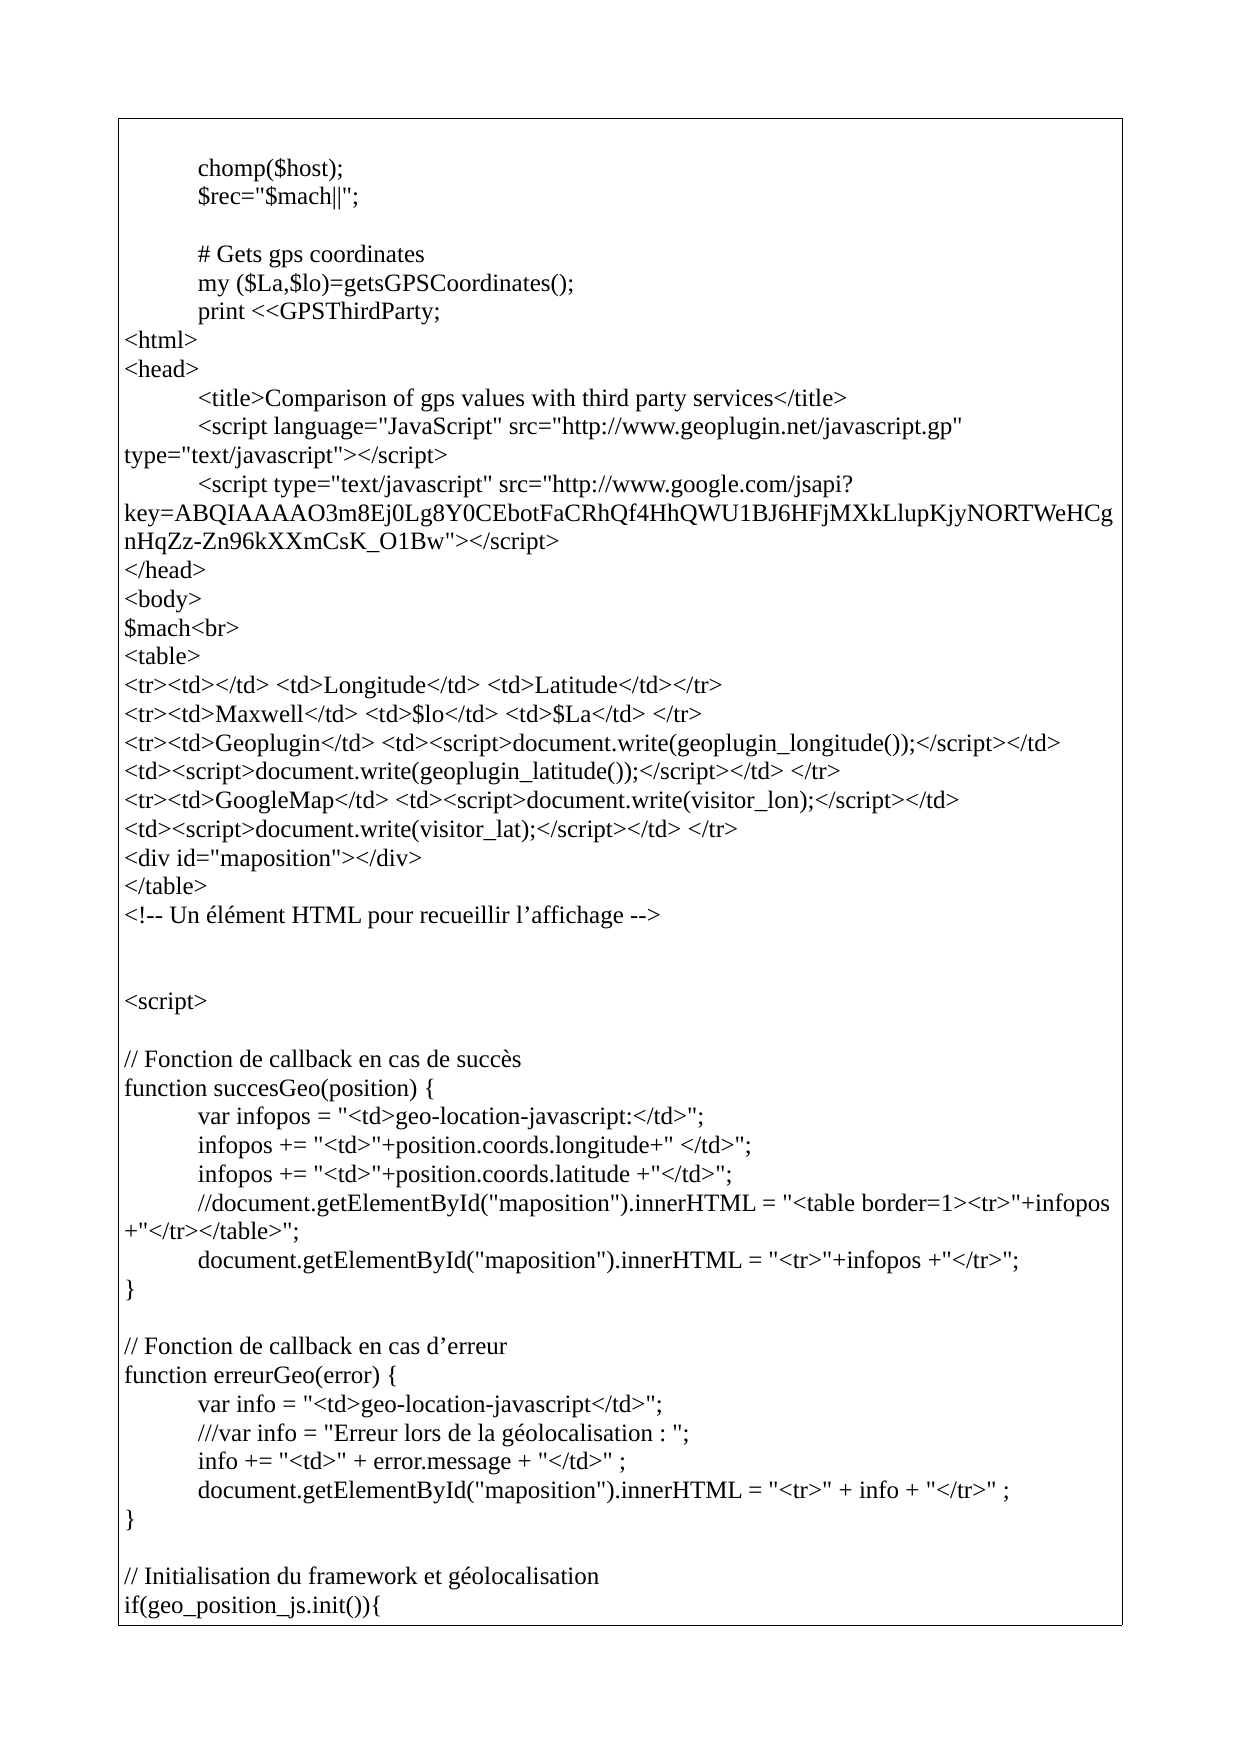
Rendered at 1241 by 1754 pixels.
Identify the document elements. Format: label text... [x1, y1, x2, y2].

table_header chomp($host); $rec="$mach||"; # Gets gps coordinates my ($La,$lo)=getsGPSCoordinates(); print <<GPSThirdParty; <html> <head> <title>Comparison of gps values with third party services</title> <script language="JavaScript" src="http://www.geoplugin.net/javascript.gp" type="text/javascript"></script> <script type="text/javascript" src="http://www.google.com/jsapi?key=ABQIAAAAO3m8Ej0Lg8Y0CEbotFaCRhQf4HhQWU1BJ6HFjMXkLlupKjyNORTWeHCgnHqZz-Zn96kXXmCsK_O1Bw"></script> </head> <body> $mach<br> <table> <tr><td></td> <td>Longitude</td> <td>Latitude</td></tr> <tr><td>Maxwell</td> <td>$lo</td> <td>$La</td> </tr> <tr><td>Geoplugin</td> <td><script>document.write(geoplugin_longitude());</script></td> <td><script>document.write(geoplugin_latitude());</script></td> </tr> <tr><td>GoogleMap</td> <td><script>document.write(visitor_lon);</script></td> <td><script>document.write(visitor_lat);</script></td> </tr> <div id="maposition"></div> </table> <!-- Un élément HTML pour recueillir l’affichage --> <script> // Fonction de callback en cas de succès function succesGeo(position) { var infopos = "<td>geo-location-javascript:</td>"; infopos += "<td>"+position.coords.longitude+" </td>"; infopos += "<td>"+position.coords.latitude +"</td>"; //document.getElementById("maposition").innerHTML = "<table border=1><tr>"+infopos +"</tr></table>"; document.getElementById("maposition").innerHTML = "<tr>"+infopos +"</tr>"; } // Fonction de callback en cas d’erreur function erreurGeo(error) { var info = "<td>geo-location-javascript</td>"; ///var info = "Erreur lors de la géolocalisation : "; info += "<td>" + error.message + "</td>" ; document.getElementById("maposition").innerHTML = "<tr>" + info + "</tr>" ; } // Initialisation du framework et géolocalisation if(geo_position_js.init()){ [119, 119, 1122, 1625]
